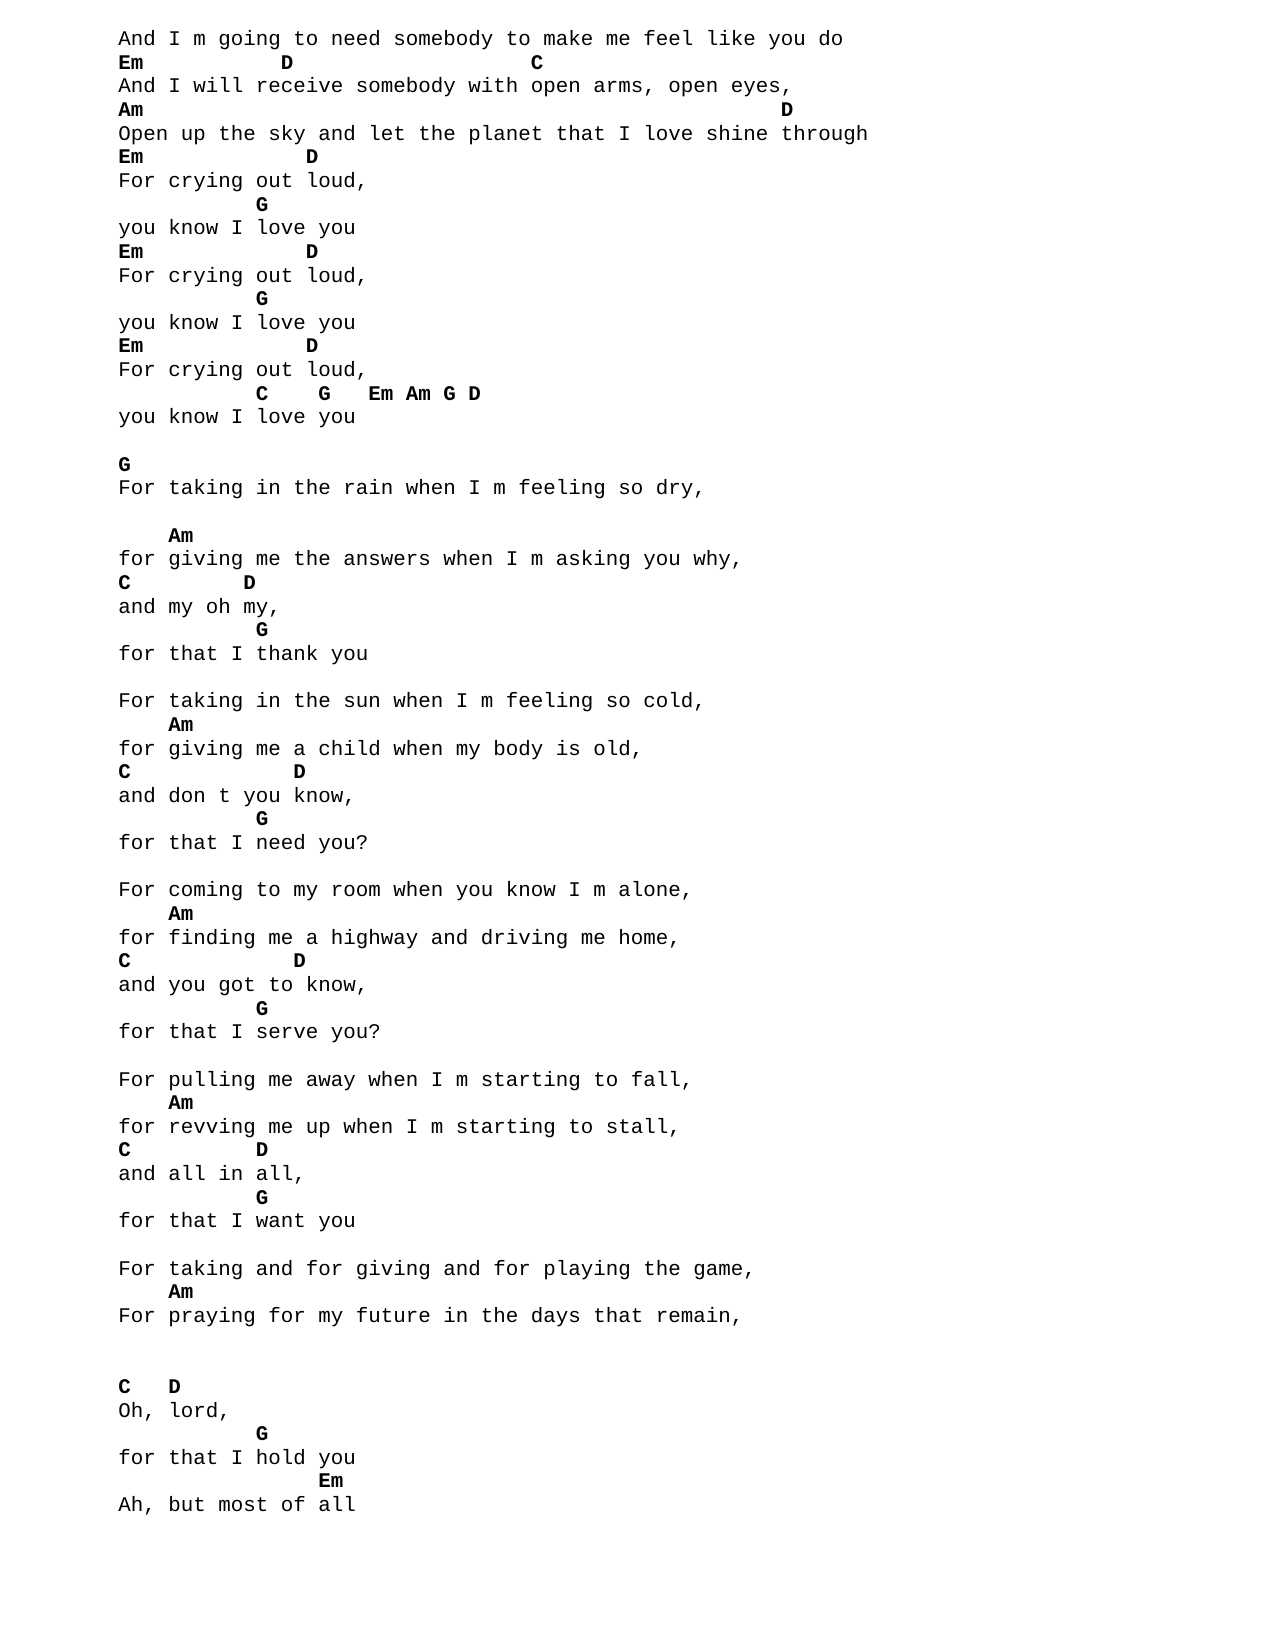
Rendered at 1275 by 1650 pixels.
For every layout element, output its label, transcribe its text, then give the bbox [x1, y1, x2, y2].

text G [118, 194, 1157, 217]
text for that I thank you [118, 643, 1157, 667]
text and you got to know, [118, 974, 1157, 998]
text you know I love you [118, 406, 1157, 430]
text For coming to my room when you know I m alone, [118, 879, 1157, 903]
text Am [118, 903, 1157, 927]
text for giving me the answers when I m asking you why, [118, 548, 1157, 572]
text For crying out loud, [118, 359, 1157, 383]
text for that I want you [118, 1210, 1157, 1234]
text Open up the sky and let the planet that I love shine through [118, 123, 1157, 146]
text for giving me a child when my body is old, [118, 737, 1157, 761]
text for that I hold you [118, 1447, 1157, 1471]
text Ah, but most of all [118, 1494, 1157, 1518]
text Am [118, 1281, 1157, 1305]
text for finding me a highway and driving me home, [118, 927, 1157, 950]
text and my oh my, [118, 596, 1157, 619]
text And I will receive somebody with open arms, open eyes, [118, 75, 1157, 99]
text C D [118, 1376, 1157, 1399]
text for revving me up when I m starting to stall, [118, 1116, 1157, 1139]
text C G Em Am G D [118, 383, 1157, 406]
text And I m going to need somebody to make me feel like you do [118, 28, 1157, 52]
text Em D [118, 241, 1157, 264]
text G [118, 288, 1157, 312]
text C D [118, 1139, 1157, 1163]
text Am D [118, 99, 1157, 123]
text C D [118, 572, 1157, 596]
text Am [118, 1092, 1157, 1116]
text G [118, 998, 1157, 1021]
text G [118, 1423, 1157, 1447]
text and all in all, [118, 1163, 1157, 1187]
text For crying out loud, [118, 170, 1157, 194]
text Am [118, 525, 1157, 548]
text C D [118, 761, 1157, 785]
text G [118, 619, 1157, 643]
text For taking in the rain when I m feeling so dry, [118, 477, 1157, 501]
text for that I need you? [118, 832, 1157, 856]
text Am [118, 714, 1157, 737]
text For praying for my future in the days that remain, [118, 1305, 1157, 1329]
text you know I love you [118, 312, 1157, 336]
text C D [118, 950, 1157, 974]
text Em D [118, 146, 1157, 170]
text Em D [118, 336, 1157, 359]
text For taking and for giving and for playing the game, [118, 1258, 1157, 1281]
text Oh, lord, [118, 1399, 1157, 1423]
text For taking in the sun when I m feeling so cold, [118, 690, 1157, 714]
text you know I love you [118, 217, 1157, 241]
text G [118, 454, 1157, 477]
text Em D C [118, 52, 1157, 75]
text For pulling me away when I m starting to fall, [118, 1068, 1157, 1092]
text For crying out loud, [118, 264, 1157, 288]
text G [118, 1187, 1157, 1210]
text Em [118, 1471, 1157, 1494]
text and don t you know, [118, 785, 1157, 808]
text G [118, 808, 1157, 832]
text for that I serve you? [118, 1021, 1157, 1045]
